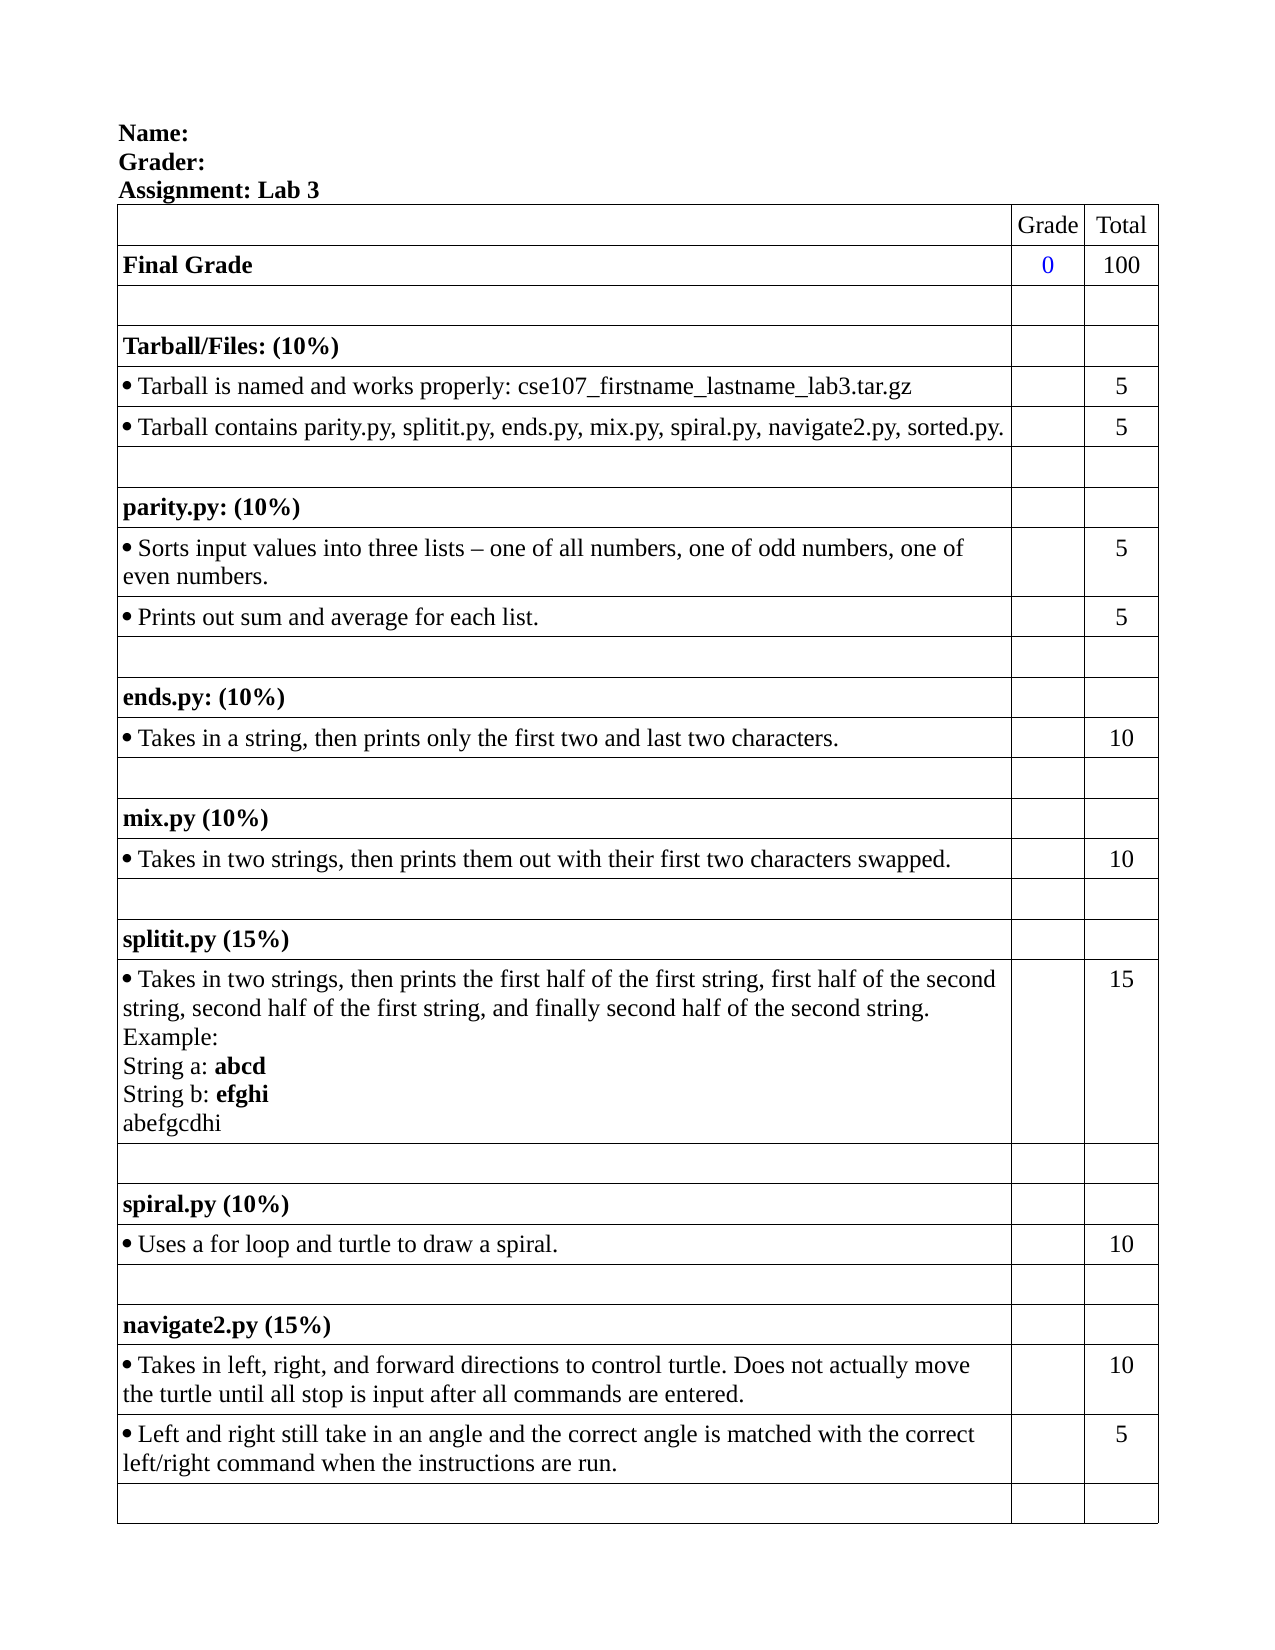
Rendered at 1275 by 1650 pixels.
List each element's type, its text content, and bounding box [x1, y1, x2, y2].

text Assignment: Lab 3 [118, 176, 1157, 204]
table_cell [118, 758, 1011, 797]
table_header Grade [1012, 205, 1084, 245]
table_cell 5 [1085, 407, 1158, 446]
table_cell [1085, 1144, 1158, 1183]
table_cell Uses a for loop and turtle to draw a spiral. [118, 1225, 1011, 1264]
table_cell [118, 879, 1011, 918]
table_cell spiral.py (10%) [118, 1184, 1011, 1223]
table_cell 15 [1085, 960, 1158, 1143]
table_header Total [1085, 205, 1158, 245]
table_cell parity.py: (10%) [118, 488, 1011, 527]
table_cell Takes in two strings, then prints the first half of the first string, first half of the second string, second half of the first string, and finally second half of the second string. Example: String a: abcd String b: efghi abefgcdhi [118, 960, 1011, 1143]
table_cell Takes in two strings, then prints them out with their first two characters swapped. [118, 839, 1011, 878]
table_cell 10 [1085, 1225, 1158, 1264]
table_cell Tarball contains parity.py, splitit.py, ends.py, mix.py, spiral.py, navigate2.py, sorted.py. [118, 407, 1011, 446]
table_cell 5 [1085, 1415, 1158, 1482]
table_cell [1012, 920, 1084, 959]
text Name: [118, 118, 1157, 147]
table_cell [1085, 1184, 1158, 1223]
table_cell Final Grade [118, 246, 1011, 285]
table_cell [1012, 637, 1084, 677]
table_cell [1012, 839, 1084, 878]
table_cell [1012, 960, 1084, 1143]
table_cell [1085, 286, 1158, 325]
table_cell [1085, 488, 1158, 527]
table_cell [118, 1484, 1011, 1523]
table_cell [1012, 528, 1084, 596]
table_cell [1012, 407, 1084, 446]
table_cell 0 [1012, 246, 1084, 285]
table_cell 10 [1085, 1345, 1158, 1413]
table_cell [118, 1265, 1011, 1304]
table_cell [1012, 286, 1084, 325]
table_cell 100 [1085, 246, 1158, 285]
table_cell Takes in left, right, and forward directions to control turtle. Does not actually move the turtle until all stop is input after all commands are entered. [118, 1345, 1011, 1413]
table_cell [1012, 1345, 1084, 1413]
table_cell splitit.py (15%) [118, 920, 1011, 959]
table_cell Sorts input values into three lists – one of all numbers, one of odd numbers, one of even numbers. [118, 528, 1011, 596]
table_cell navigate2.py (15%) [118, 1305, 1011, 1344]
table_cell ends.py: (10%) [118, 678, 1011, 717]
table_cell [1085, 678, 1158, 717]
table_cell [1012, 1184, 1084, 1223]
table_cell 5 [1085, 597, 1158, 636]
table_cell 10 [1085, 718, 1158, 757]
table_cell [1085, 1305, 1158, 1344]
table_cell Tarball is named and works properly: cse107_firstname_lastname_lab3.tar.gz [118, 367, 1011, 406]
table_cell Tarball/Files: (10%) [118, 326, 1011, 366]
table_cell Takes in a string, then prints only the first two and last two characters. [118, 718, 1011, 757]
table_cell [1012, 367, 1084, 406]
table_cell [1085, 758, 1158, 797]
table_cell [1012, 1144, 1084, 1183]
table_cell [1012, 1225, 1084, 1264]
table_cell [1012, 1305, 1084, 1344]
table_cell 5 [1085, 528, 1158, 596]
table_cell [1012, 326, 1084, 366]
table_cell [1012, 678, 1084, 717]
table_cell [1012, 597, 1084, 636]
table_cell [1085, 447, 1158, 487]
table_cell Prints out sum and average for each list. [118, 597, 1011, 636]
table_cell [1085, 637, 1158, 677]
table_cell [1012, 718, 1084, 757]
table_cell [118, 1144, 1011, 1183]
table_cell [1012, 799, 1084, 838]
table_cell mix.py (10%) [118, 799, 1011, 838]
table_cell [1085, 1484, 1158, 1523]
table_cell [1012, 1484, 1084, 1523]
table_header [118, 205, 1011, 245]
table_cell [1085, 326, 1158, 366]
table_cell [1012, 758, 1084, 797]
table_cell [1085, 1265, 1158, 1304]
table_cell [1012, 879, 1084, 918]
table_cell [1012, 1265, 1084, 1304]
table_cell [118, 447, 1011, 487]
table_cell [1012, 447, 1084, 487]
table_cell [1012, 1415, 1084, 1482]
table_cell [118, 637, 1011, 677]
table_cell [1012, 488, 1084, 527]
table_cell [1085, 879, 1158, 918]
table_cell [1085, 799, 1158, 838]
table_cell 10 [1085, 839, 1158, 878]
table_cell [118, 286, 1011, 325]
text Grader: [118, 147, 1157, 176]
table_cell 5 [1085, 367, 1158, 406]
table_cell [1085, 920, 1158, 959]
table_cell Left and right still take in an angle and the correct angle is matched with the correct left/right command when the instructions are run. [118, 1415, 1011, 1482]
